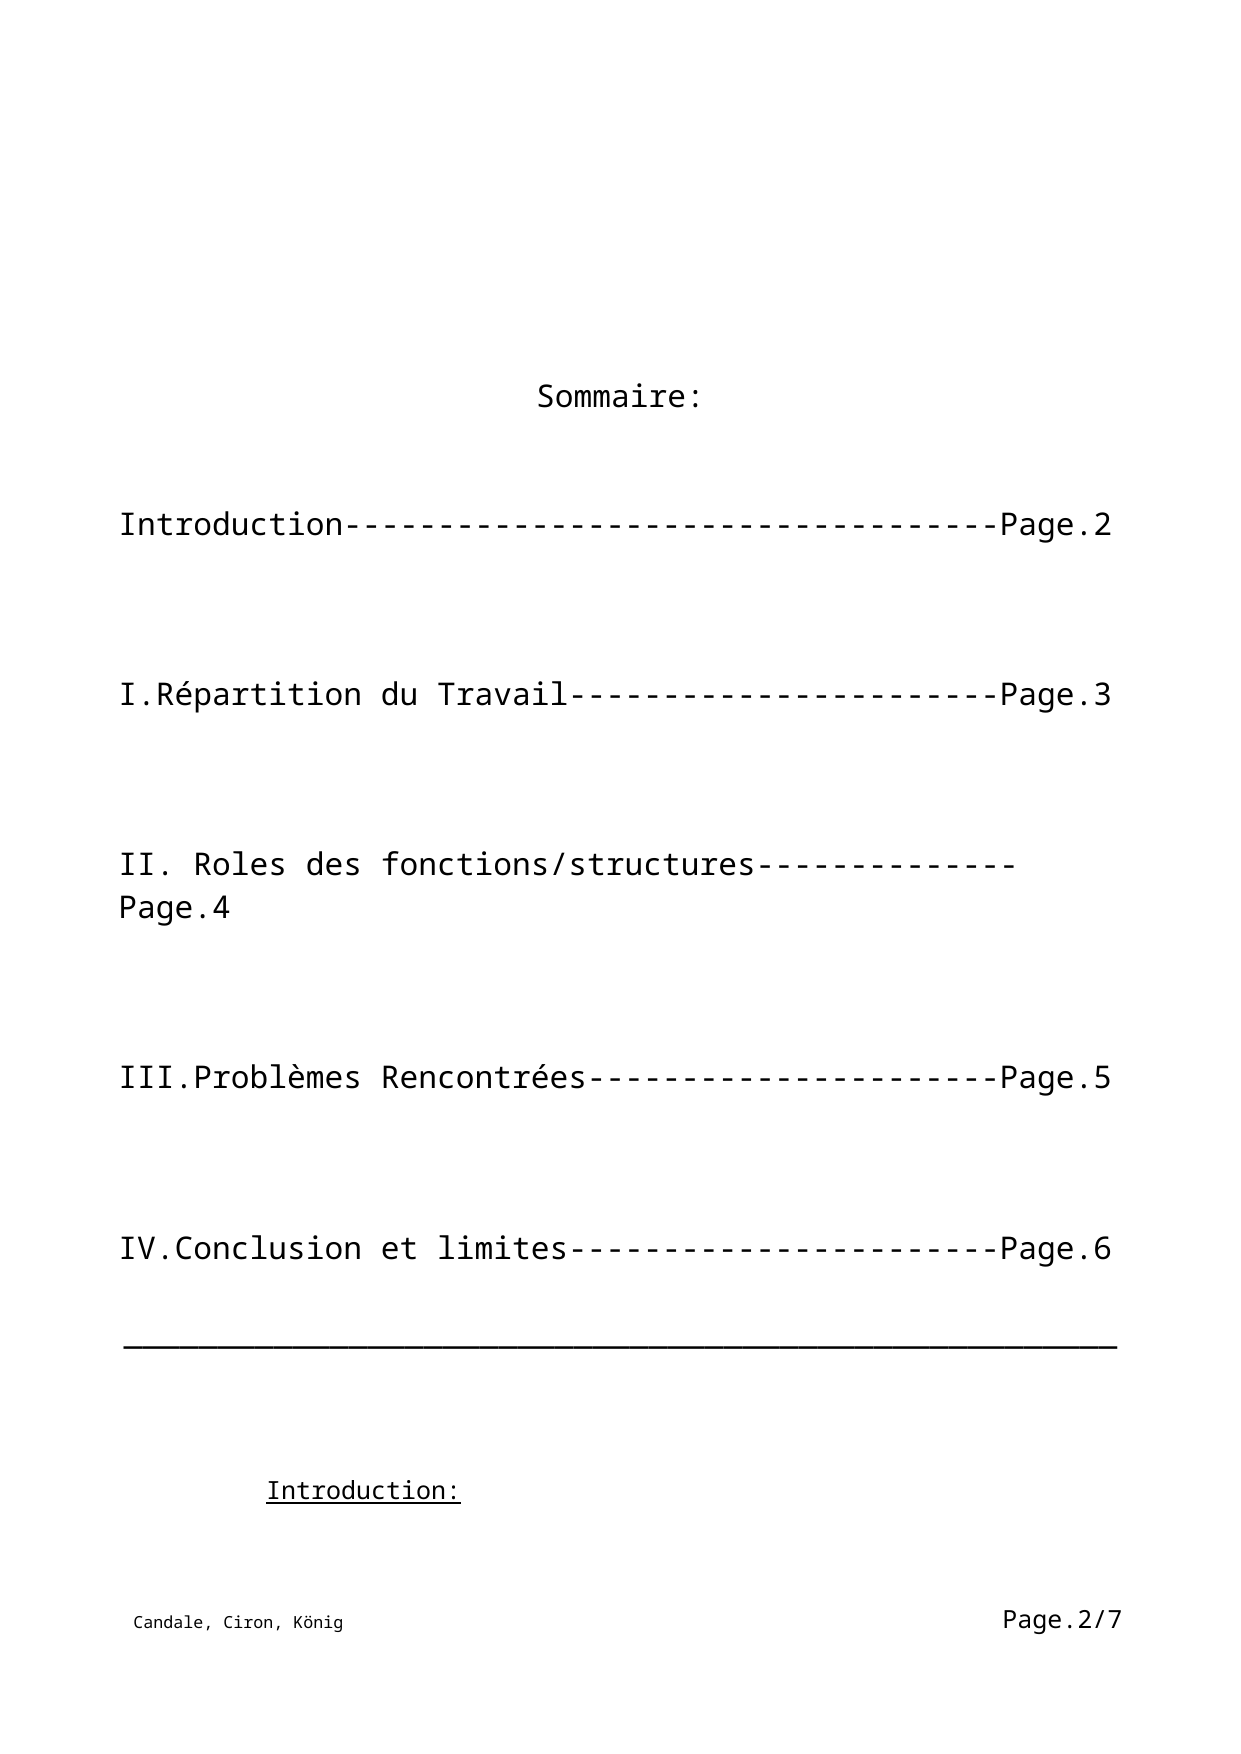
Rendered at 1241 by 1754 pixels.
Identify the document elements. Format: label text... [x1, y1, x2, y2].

text II. Roles des fonctions/structures--------------Page.4 [118, 842, 1122, 928]
text Sommaire: [118, 374, 1122, 416]
text III.Problèmes Rencontrées----------------------Page.5 [118, 1055, 1122, 1098]
text IV.Conclusion et limites-----------------------Page.6 [118, 1226, 1122, 1268]
text Introduction: [118, 1473, 1122, 1507]
text I.Répartition du Travail-----------------------Page.3 [118, 672, 1122, 714]
text Introduction-----------------------------------Page.2 [118, 502, 1122, 544]
text _____________________________________________________ [118, 1311, 1122, 1354]
